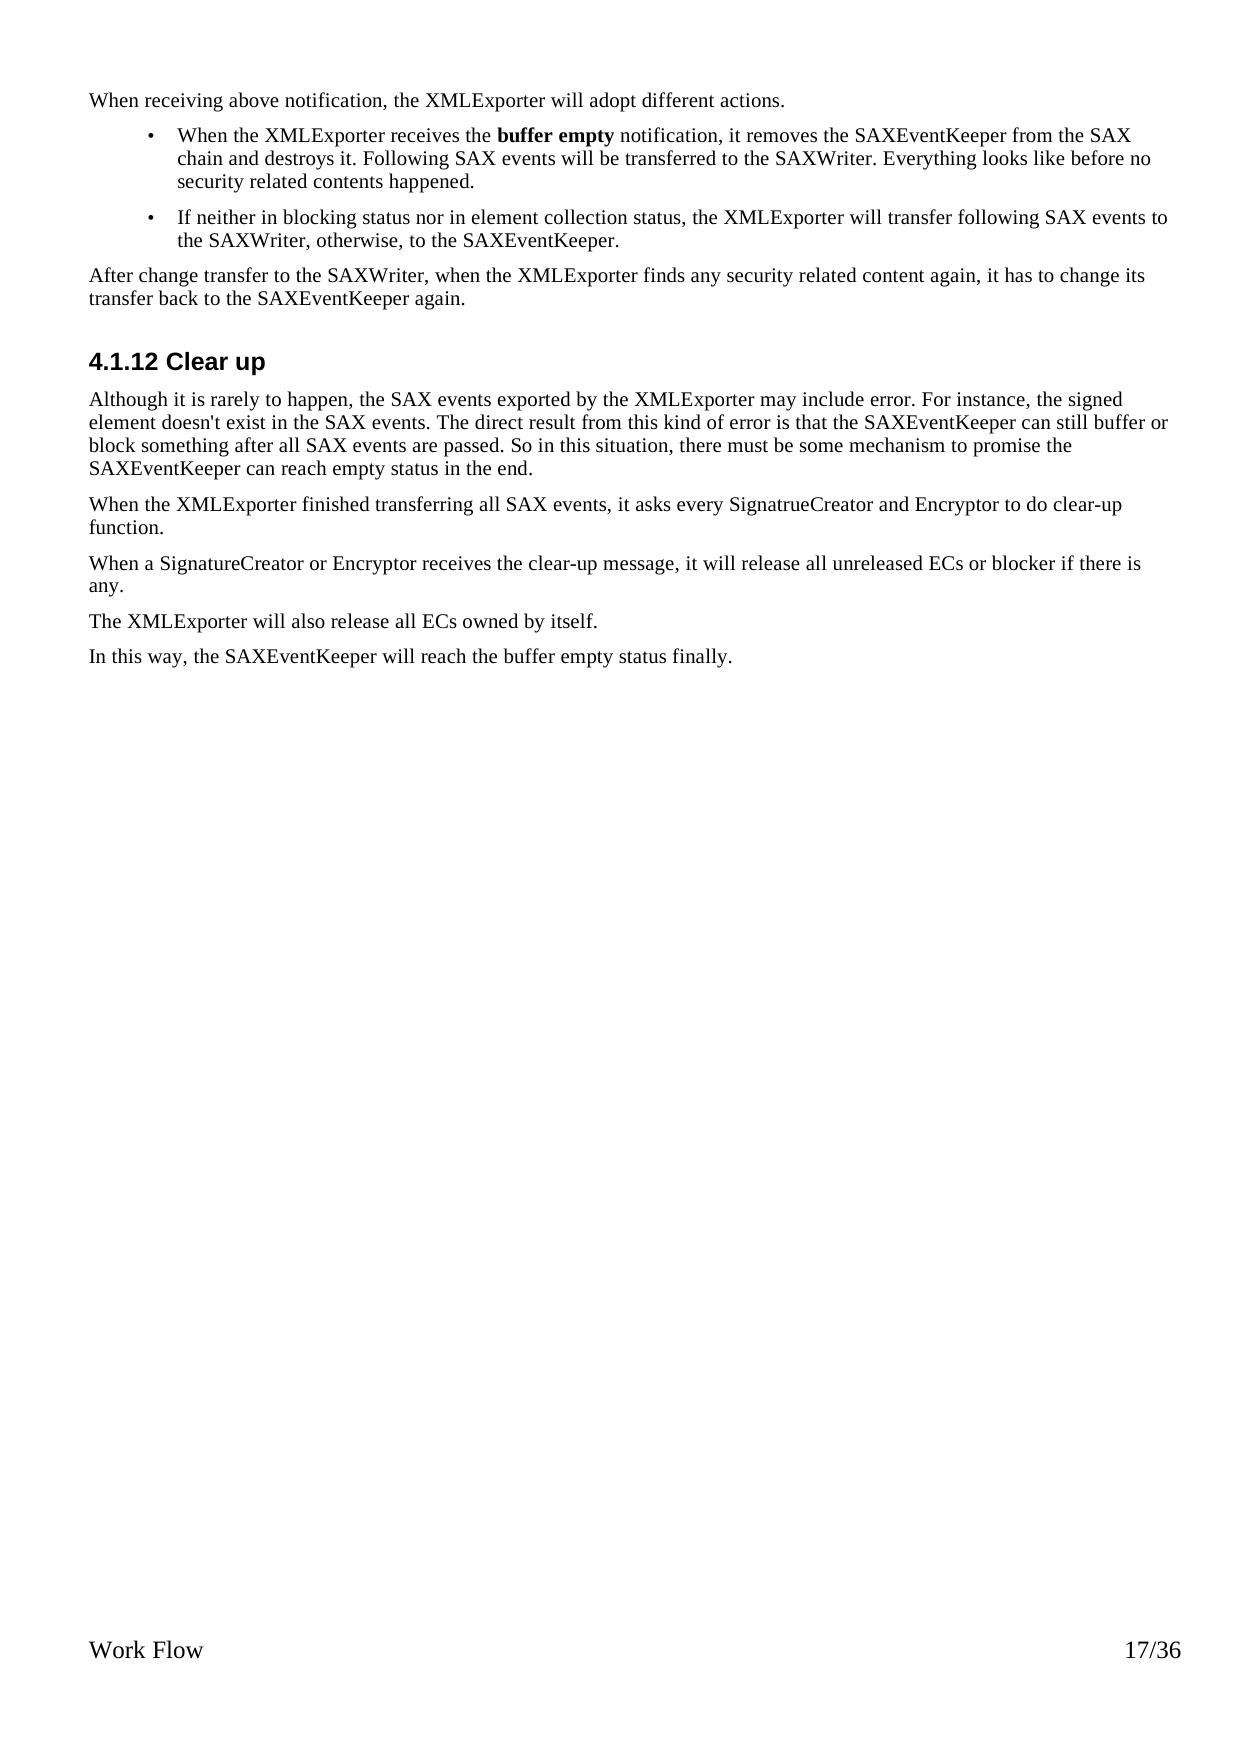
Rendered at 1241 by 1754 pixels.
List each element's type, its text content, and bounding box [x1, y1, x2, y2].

text Although it is rarely to happen, the SAX events exported by the XMLExporter may include error. For instance, the signed element doesn't exist in the SAX events. The direct result from this kind of error is that the SAXEventKeeper can still buffer or block something after all SAX events are passed. So in this situation, there must be some mechanism to promise the SAXEventKeeper can reach empty status in the end. [88, 388, 1181, 480]
list When the XMLExporter receives the buffer empty notification, it removes the SAXEventKeeper from the SAX chain and destroys it. Following SAX events will be transferred to the SAXWriter. Everything looks like before no security related contents happened. [148, 124, 1181, 193]
text After change transfer to the SAXWriter, when the XMLExporter finds any security related content again, it has to change its transfer back to the SAXEventKeeper again. [88, 264, 1181, 310]
text When receiving above notification, the XMLExporter will adopt different actions. [88, 88, 1181, 112]
list If neither in blocking status nor in element collection status, the XMLExporter will transfer following SAX events to the SAXWriter, otherwise, to the SAXEventKeeper. [148, 206, 1181, 252]
subtitle Clear up [88, 348, 1181, 376]
text When a SignatureCreator or Encryptor receives the clear-up message, it will release all unreleased ECs or blocker if there is any. [88, 551, 1181, 597]
text When the XMLExporter finished transferring all SAX events, it asks every SignatrueCreator and Encryptor to do clear-up function. [88, 493, 1181, 539]
text The XMLExporter will also release all ECs owned by itself. [88, 610, 1181, 633]
text In this way, the SAXEventKeeper will reach the buffer empty status finally. [88, 645, 1181, 668]
